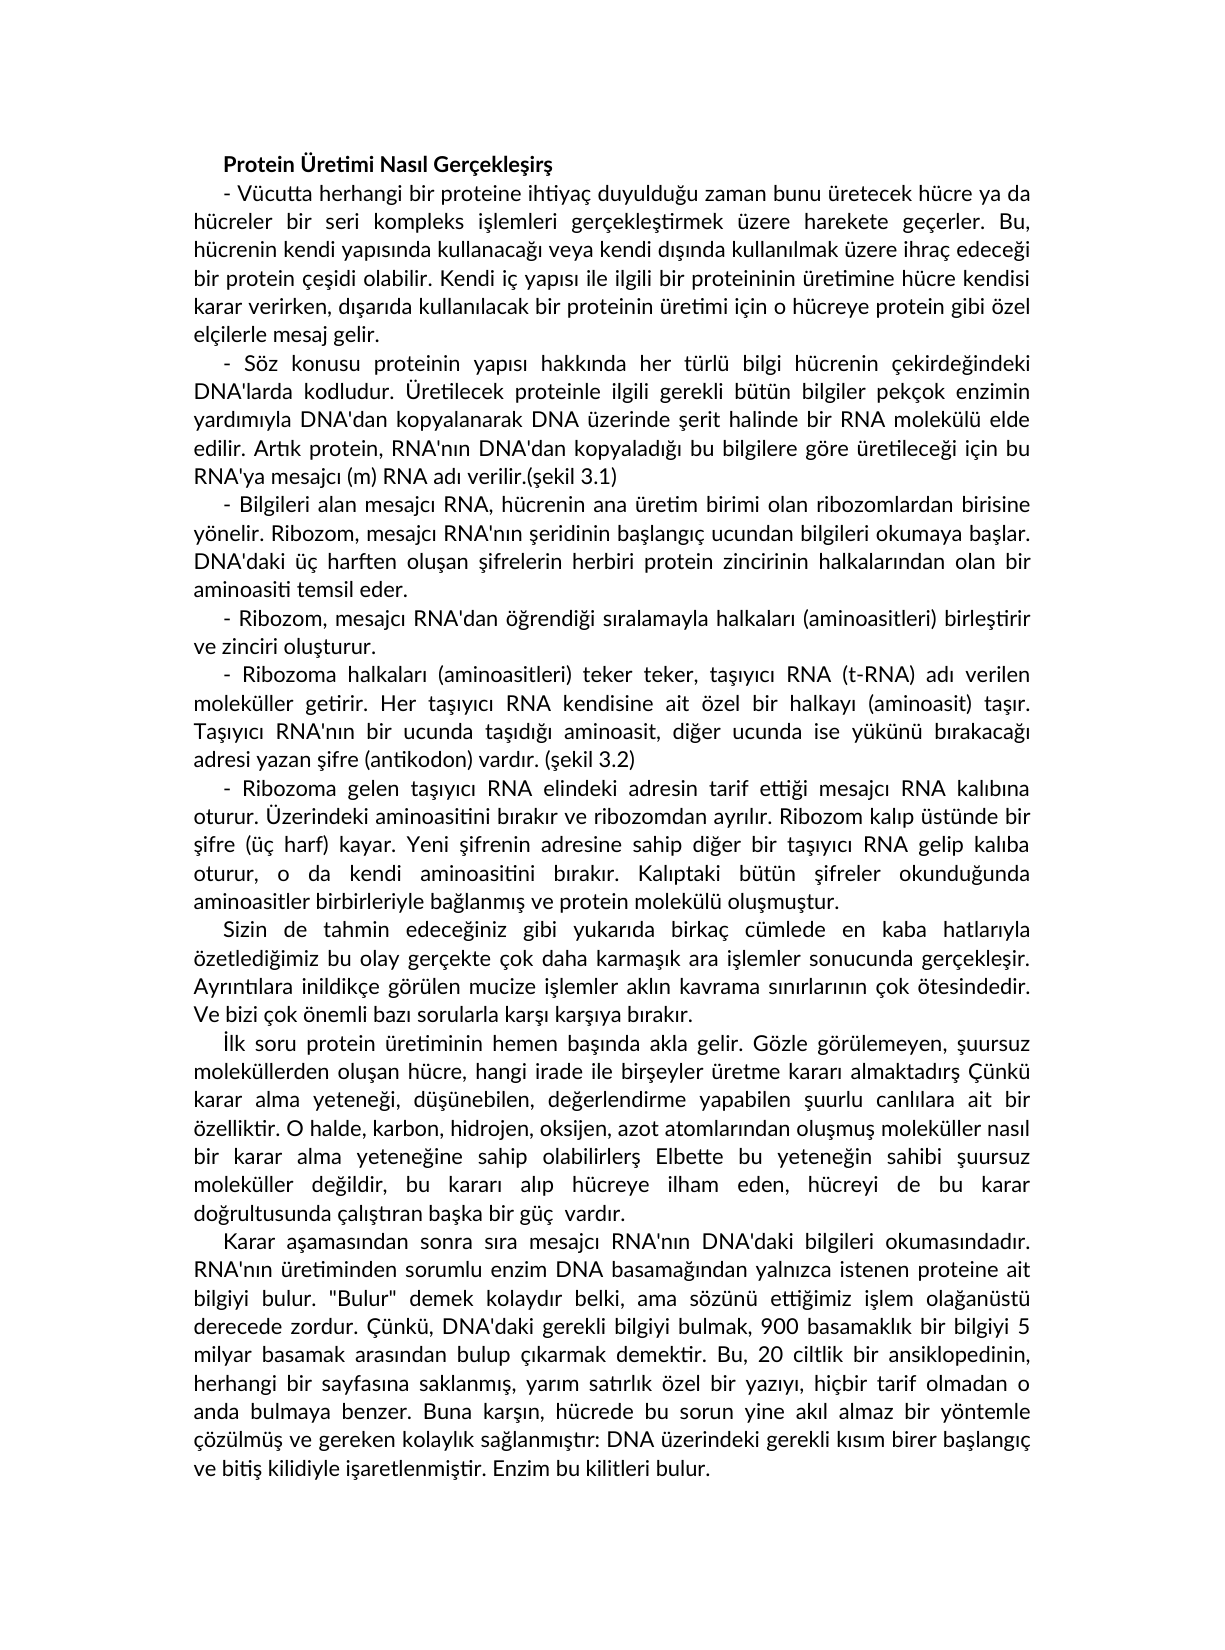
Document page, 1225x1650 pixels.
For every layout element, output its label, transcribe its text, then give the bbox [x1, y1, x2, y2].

text - Söz konusu proteinin yapısı hakkında her türlü bilgi hücrenin çekirdeğindeki DNA'larda kodludur. Üretilecek proteinle ilgili gerekli bütün bilgiler pekçok enzimin yardımıyla DNA'dan kopyalanarak DNA üzerinde şerit halinde bir RNA molekülü elde edilir. Artık protein, RNA'nın DNA'dan kopyaladığı bu bilgilere göre üretileceği için bu RNA'ya mesajcı (m) RNA adı verilir.(şekil 3.1) [193, 348, 1032, 490]
text Karar aşamasından sonra sıra mesajcı RNA'nın DNA'daki bilgileri okumasındadır. RNA'nın üretiminden sorumlu enzim DNA basamağından yalnızca istenen proteine ait bilgiyi bulur. "Bulur" demek kolaydır belki, ama sözünü ettiğimiz işlem olağanüstü derecede zordur. Çünkü, DNA'daki gerekli bilgiyi bulmak, 900 basamaklık bir bilgiyi 5 milyar basamak arasından bulup çıkarmak demektir. Bu, 20 ciltlik bir ansiklopedinin, herhangi bir sayfasına saklanmış, yarım satırlık özel bir yazıyı, hiçbir tarif olmadan o anda bulmaya benzer. Buna karşın, hücrede bu sorun yine akıl almaz bir yöntemle çözülmüş ve gereken kolaylık sağlanmıştır: DNA üzerindeki gerekli kısım birer başlangıç ve bitiş kilidiyle işaretlenmiştir. Enzim bu kilitleri bulur. [193, 1227, 1032, 1482]
text - Ribozoma gelen taşıyıcı RNA elindeki adresin tarif ettiği mesajcı RNA kalıbına oturur. Üzerindeki aminoasitini bırakır ve ribozomdan ayrılır. Ribozom kalıp üstünde bir şifre (üç harf) kayar. Yeni şifrenin adresine sahip diğer bir taşıyıcı RNA gelip kalıba oturur, o da kendi aminoasitini bırakır. Kalıptaki bütün şifreler okunduğunda aminoasitler birbirleriyle bağlanmış ve protein molekülü oluşmuştur. [193, 773, 1032, 915]
text - Vücutta herhangi bir proteine ihtiyaç duyulduğu zaman bunu üretecek hücre ya da hücreler bir seri kompleks işlemleri gerçekleştirmek üzere harekete geçerler. Bu, hücrenin kendi yapısında kullanacağı veya kendi dışında kullanılmak üzere ihraç edeceği bir protein çeşidi olabilir. Kendi iç yapısı ile ilgili bir proteininin üretimine hücre kendisi karar verirken, dışarıda kullanılacak bir proteinin üretimi için o hücreye protein gibi özel elçilerle mesaj gelir. [193, 178, 1032, 348]
text - Bilgileri alan mesajcı RNA, hücrenin ana üretim birimi olan ribozomlardan birisine yönelir. Ribozom, mesajcı RNA'nın şeridinin başlangıç ucundan bilgileri okumaya başlar. DNA'daki üç harften oluşan şifrelerin herbiri protein zincirinin halkalarından olan bir aminoasiti temsil eder. [193, 490, 1032, 603]
text Sizin de tahmin edeceğiniz gibi yukarıda birkaç cümlede en kaba hatlarıyla özetlediğimiz bu olay gerçekte çok daha karmaşık ara işlemler sonucunda gerçekleşir. Ayrıntılara inildikçe görülen mucize işlemler aklın kavrama sınırlarının çok ötesindedir. Ve bizi çok önemli bazı sorularla karşı karşıya bırakır. [193, 915, 1032, 1028]
text - Ribozom, mesajcı RNA'dan öğrendiği sıralamayla halkaları (aminoasitleri) birleştirir ve zinciri oluşturur. [193, 603, 1032, 660]
text - Ribozoma halkaları (aminoasitleri) teker teker, taşıyıcı RNA (t-RNA) adı verilen moleküller getirir. Her taşıyıcı RNA kendisine ait özel bir halkayı (aminoasit) taşır. Taşıyıcı RNA'nın bir ucunda taşıdığı aminoasit, diğer ucunda ise yükünü bırakacağı adresi yazan şifre (antikodon) vardır. (şekil 3.2) [193, 660, 1032, 773]
text İlk soru protein üretiminin hemen başında akla gelir. Gözle görülemeyen, şuursuz moleküllerden oluşan hücre, hangi irade ile birşeyler üretme kararı almaktadırş Çünkü karar alma yeteneği, düşünebilen, değerlendirme yapabilen şuurlu canlılara ait bir özelliktir. O halde, karbon, hidrojen, oksijen, azot atomlarından oluşmuş moleküller nasıl bir karar alma yeteneğine sahip olabilirlerş Elbette bu yeteneğin sahibi şuursuz moleküller değildir, bu kararı alıp hücreye ilham eden, hücreyi de bu karar doğrultusunda çalıştıran başka bir güç vardır. [193, 1028, 1032, 1227]
text Protein Üretimi Nasıl Gerçekleşirş [193, 150, 1032, 178]
